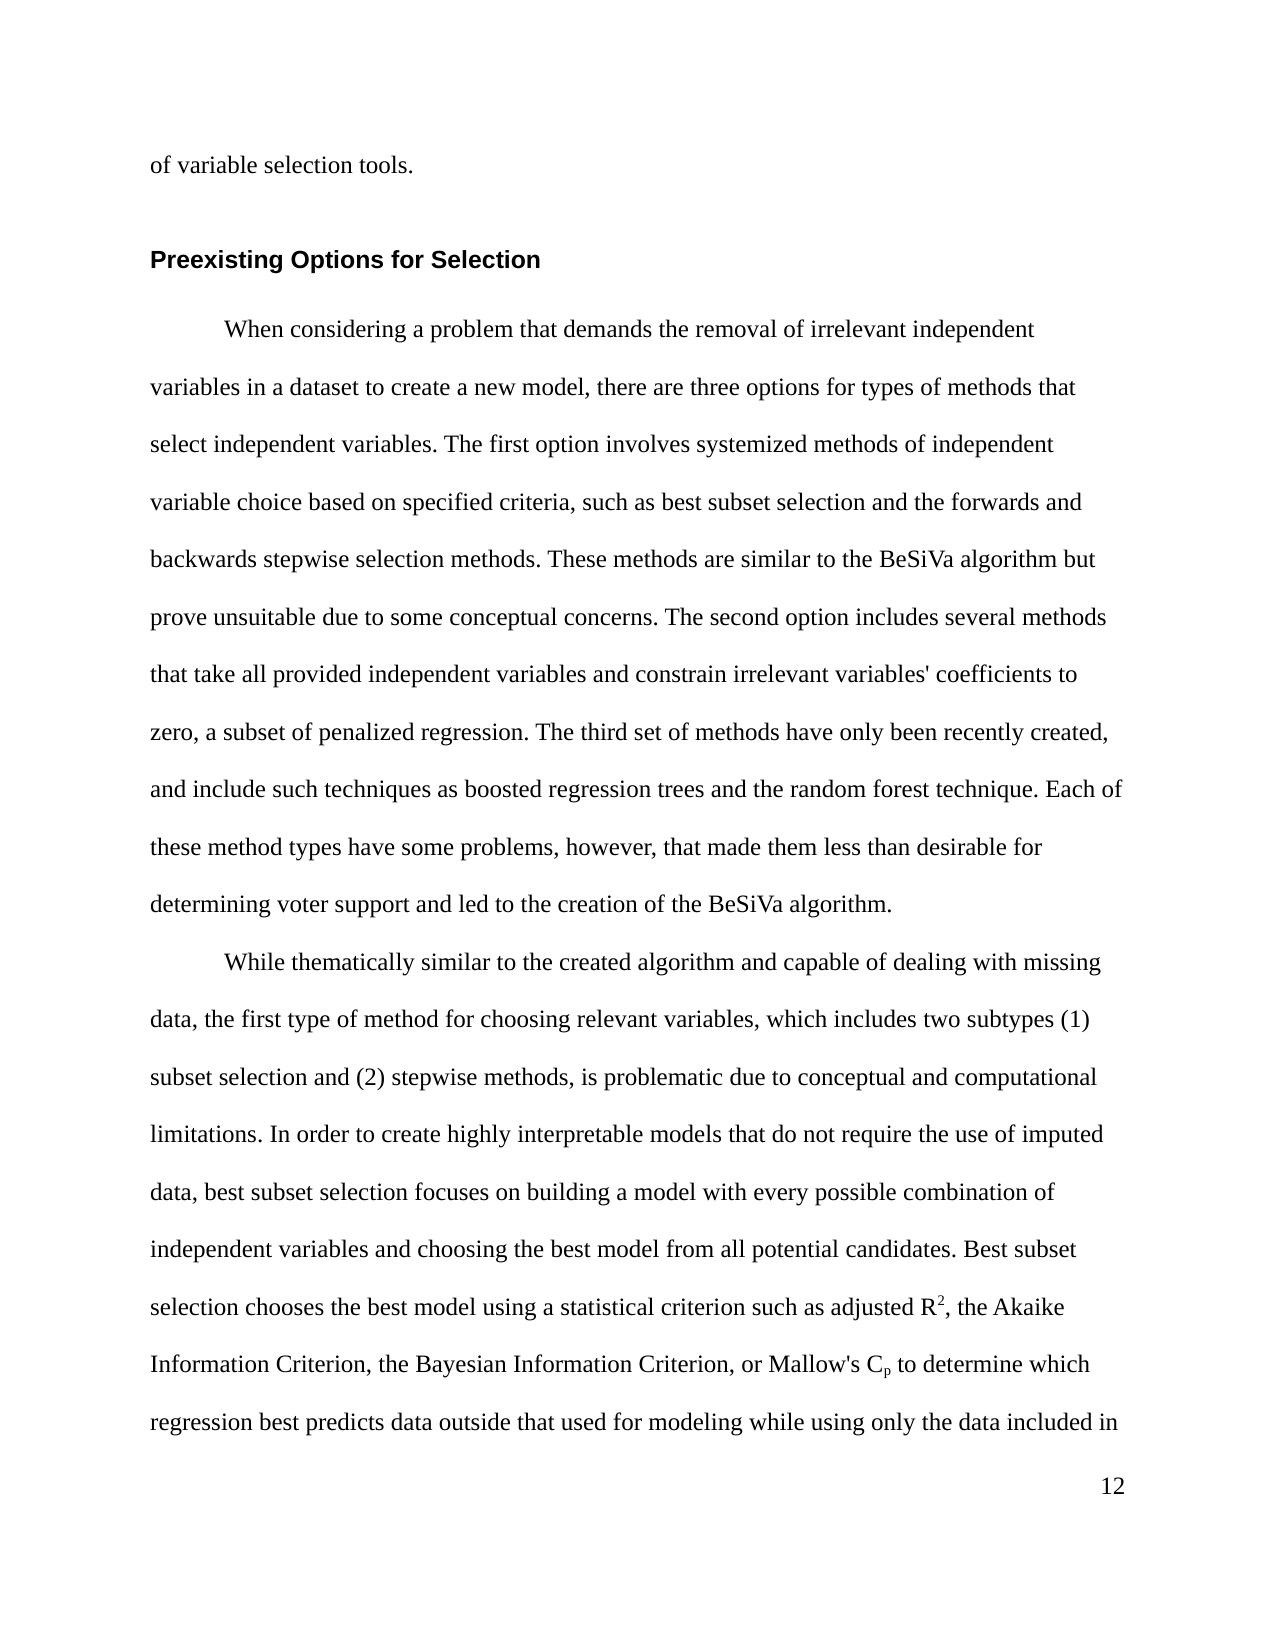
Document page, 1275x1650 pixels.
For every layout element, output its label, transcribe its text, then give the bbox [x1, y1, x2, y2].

text When considering a problem that demands the removal of irrelevant independent variables in a dataset to create a new model, there are three options for types of methods that select independent variables. The first option involves systemized methods of independent variable choice based on specified criteria, such as best subset selection and the forwards and backwards stepwise selection methods. These methods are similar to the BeSiVa algorithm but prove unsuitable due to some conceptual concerns. The second option includes several methods that take all provided independent variables and constrain irrelevant variables' coefficients to zero, a subset of penalized regression. The third set of methods have only been recently created, and include such techniques as boosted regression trees and the random forest technique. Each of these method types have some problems, however, that made them less than desirable for determining voter support and led to the creation of the BeSiVa algorithm. [150, 314, 1125, 918]
subtitle Preexisting Options for Selection [150, 245, 1125, 273]
text While thematically similar to the created algorithm and capable of dealing with missing data, the first type of method for choosing relevant variables, which includes two subtypes (1) subset selection and (2) stepwise methods, is problematic due to conceptual and computational limitations. In order to create highly interpretable models that do not require the use of imputed data, best subset selection focuses on building a model with every possible combination of independent variables and choosing the best model from all potential candidates. Best subset selection chooses the best model using a statistical criterion such as adjusted R2, the Akaike Information Criterion, the Bayesian Information Criterion, or Mallow's Cp to determine which regression best predicts data outside that used for modeling while using only the data included in [150, 947, 1125, 1436]
text of variable selection tools. [150, 150, 1125, 179]
